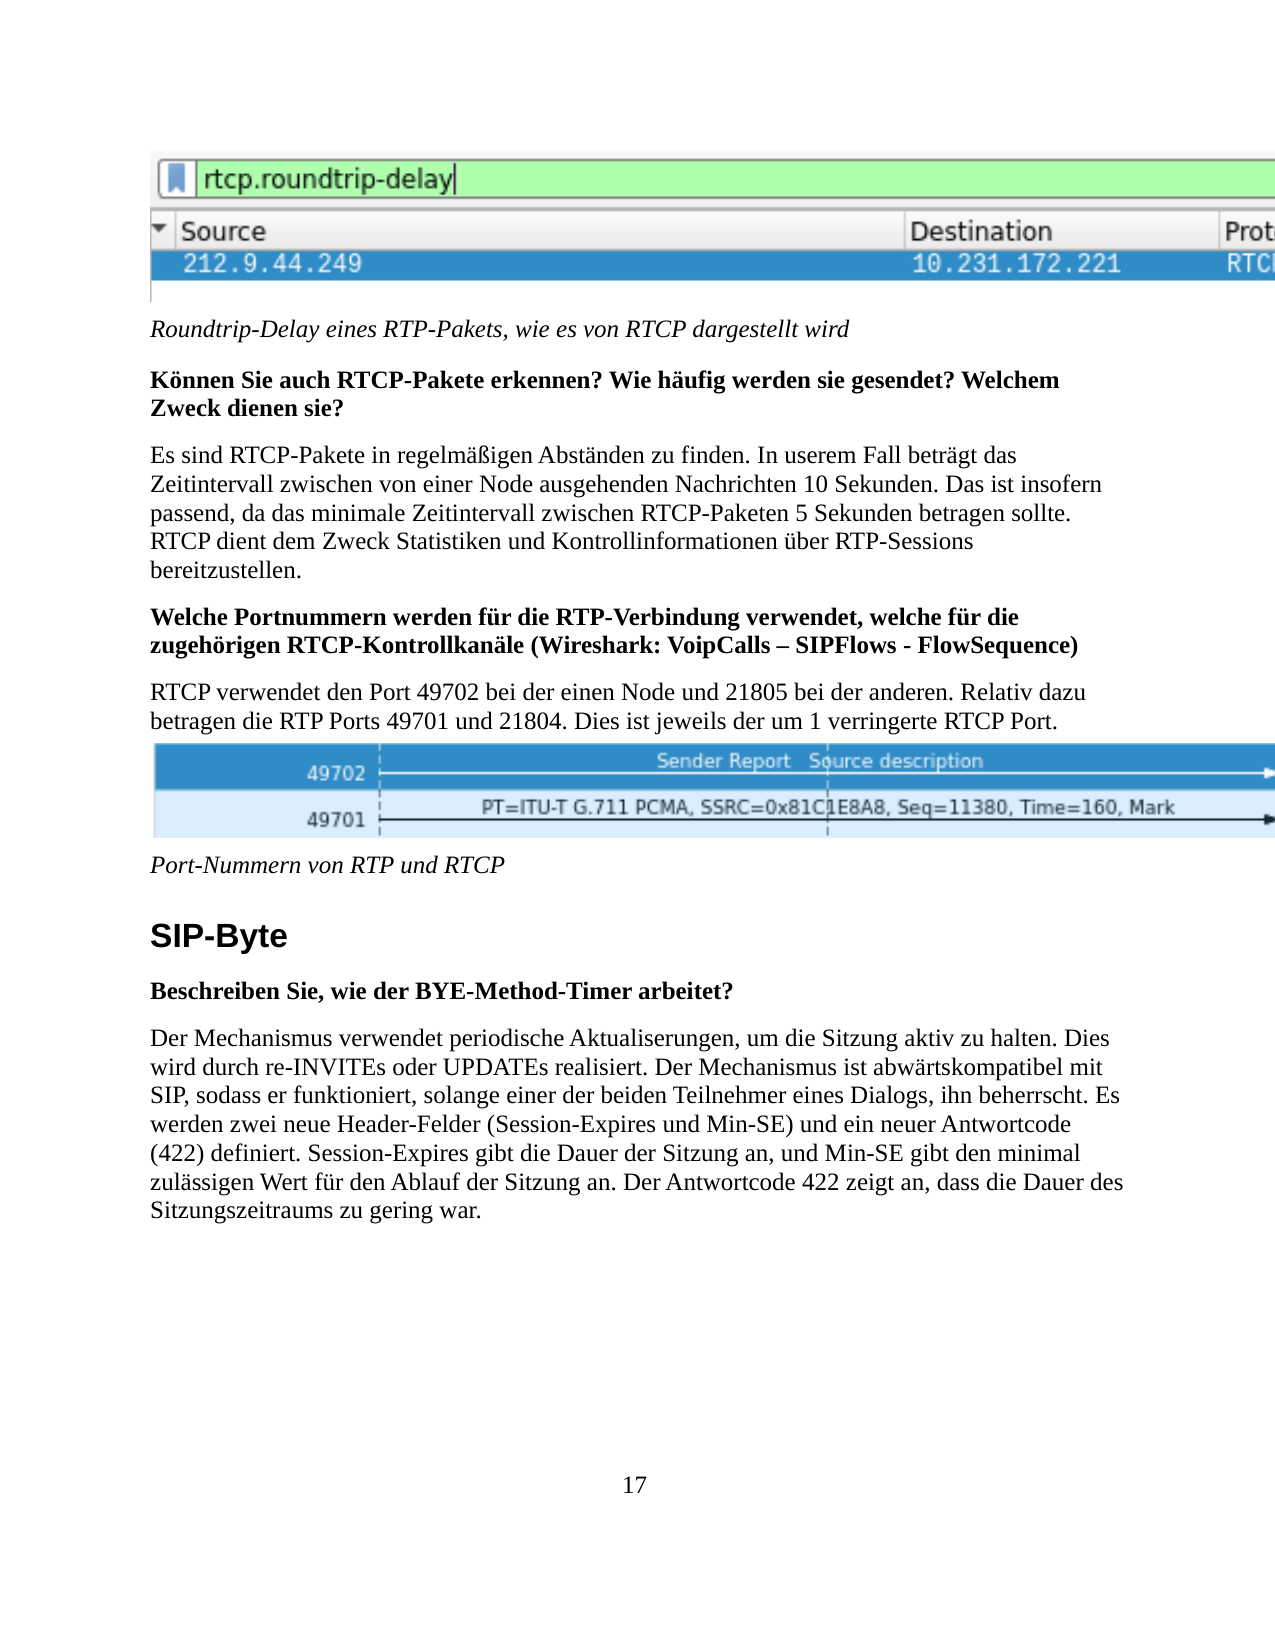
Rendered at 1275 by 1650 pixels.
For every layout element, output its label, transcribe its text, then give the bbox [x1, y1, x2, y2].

text Port-Nummern von RTP und RTCP [150, 850, 1125, 879]
text RTCP verwendet den Port 49702 bei der einen Node und 21805 bei der anderen. Relativ dazu betragen die RTP Ports 49701 und 21804. Dies ist jeweils der um 1 verringerte RTCP Port. [150, 677, 1125, 735]
text Es sind RTCP-Pakete in regelmäßigen Abständen zu finden. In userem Fall beträgt das Zeitintervall zwischen von einer Node ausgehenden Nachrichten 10 Sekunden. Das ist insofern passend, da das minimale Zeitintervall zwischen RTCP-Paketen 5 Sekunden betragen sollte. RTCP dient dem Zweck Statistiken und Kontrollinformationen über RTP-Sessions bereitzustellen. [150, 440, 1125, 584]
text Roundtrip-Delay eines RTP-Pakets, wie es von RTCP dargestellt wird [150, 314, 1125, 343]
picture [150, 743, 1275, 838]
text Der Mechanismus verwendet periodische Aktualiserungen, um die Sitzung aktiv zu halten. Dies wird durch re-INVITEs oder UPDATEs realisiert. Der Mechanismus ist abwärtskompatibel mit SIP, sodass er funktioniert, solange einer der beiden Teilnehmer eines Dialogs, ihn beherrscht. Es werden zwei neue Header-Felder (Session-Expires und Min-SE) und ein neuer Antwortcode (422) definiert. Session-Expires gibt die Dauer der Sitzung an, und Min-SE gibt den minimal zulässigen Wert für den Ablauf der Sitzung an. Der Antwortcode 422 zeigt an, dass die Dauer des Sitzungszeitraums zu gering war. [150, 1023, 1125, 1224]
subtitle SIP-Byte [150, 916, 1125, 955]
text Welche Portnummern werden für die RTP-Verbindung verwendet, welche für die zugehörigen RTCP-Kontrollkanäle (Wireshark: VoipCalls – SIPFlows - FlowSequence) [150, 602, 1125, 659]
picture [150, 150, 1275, 302]
text Beschreiben Sie, wie der BYE-Method-Timer arbeitet? [150, 976, 1125, 1005]
text Können Sie auch RTCP-Pakete erkennen? Wie häufig werden sie gesendet? Welchem Zweck dienen sie? [150, 365, 1125, 422]
